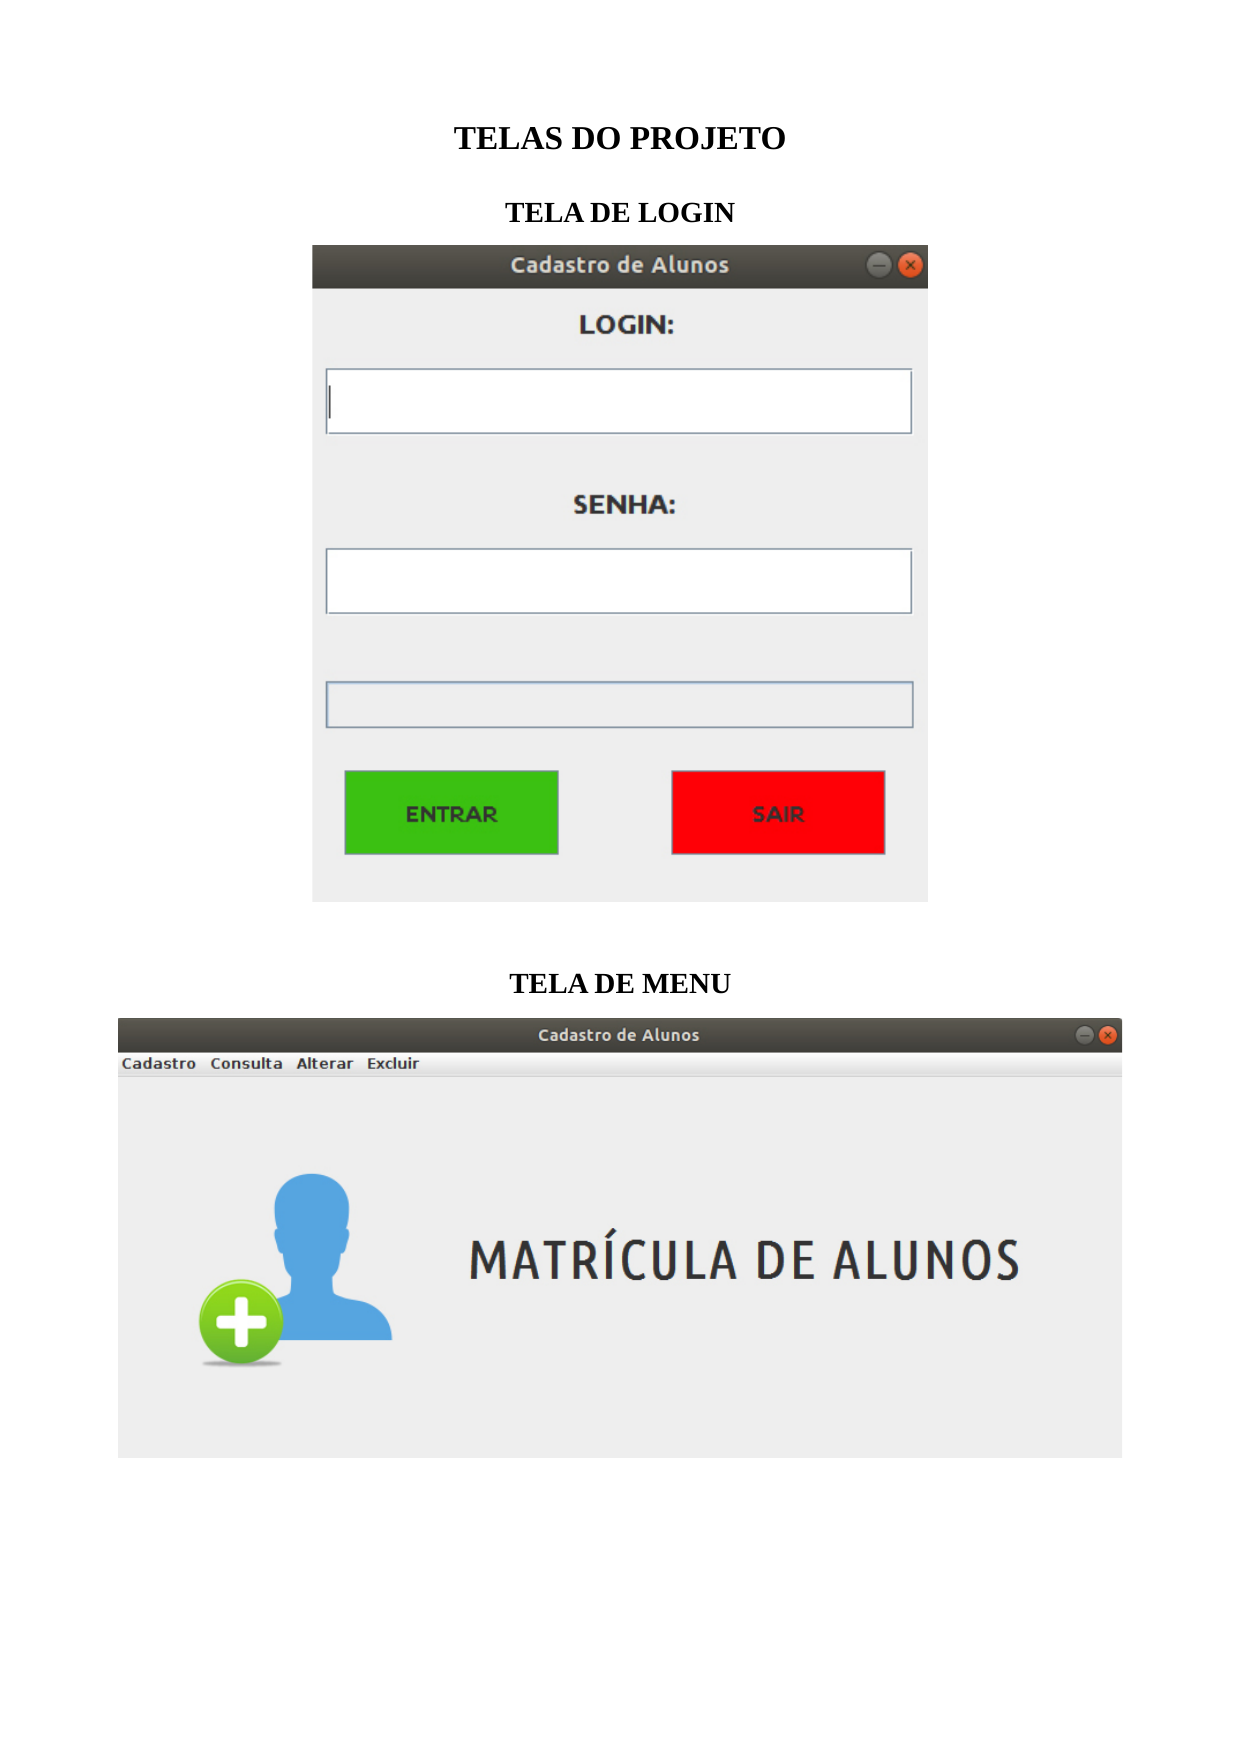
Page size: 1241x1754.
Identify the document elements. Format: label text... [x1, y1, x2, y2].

text TELAS DO PROJETO [118, 118, 1122, 156]
text TELA DE MENU [118, 966, 1122, 1000]
picture [312, 245, 928, 902]
picture [118, 1018, 1123, 1458]
text TELA DE LOGIN [118, 195, 1122, 228]
